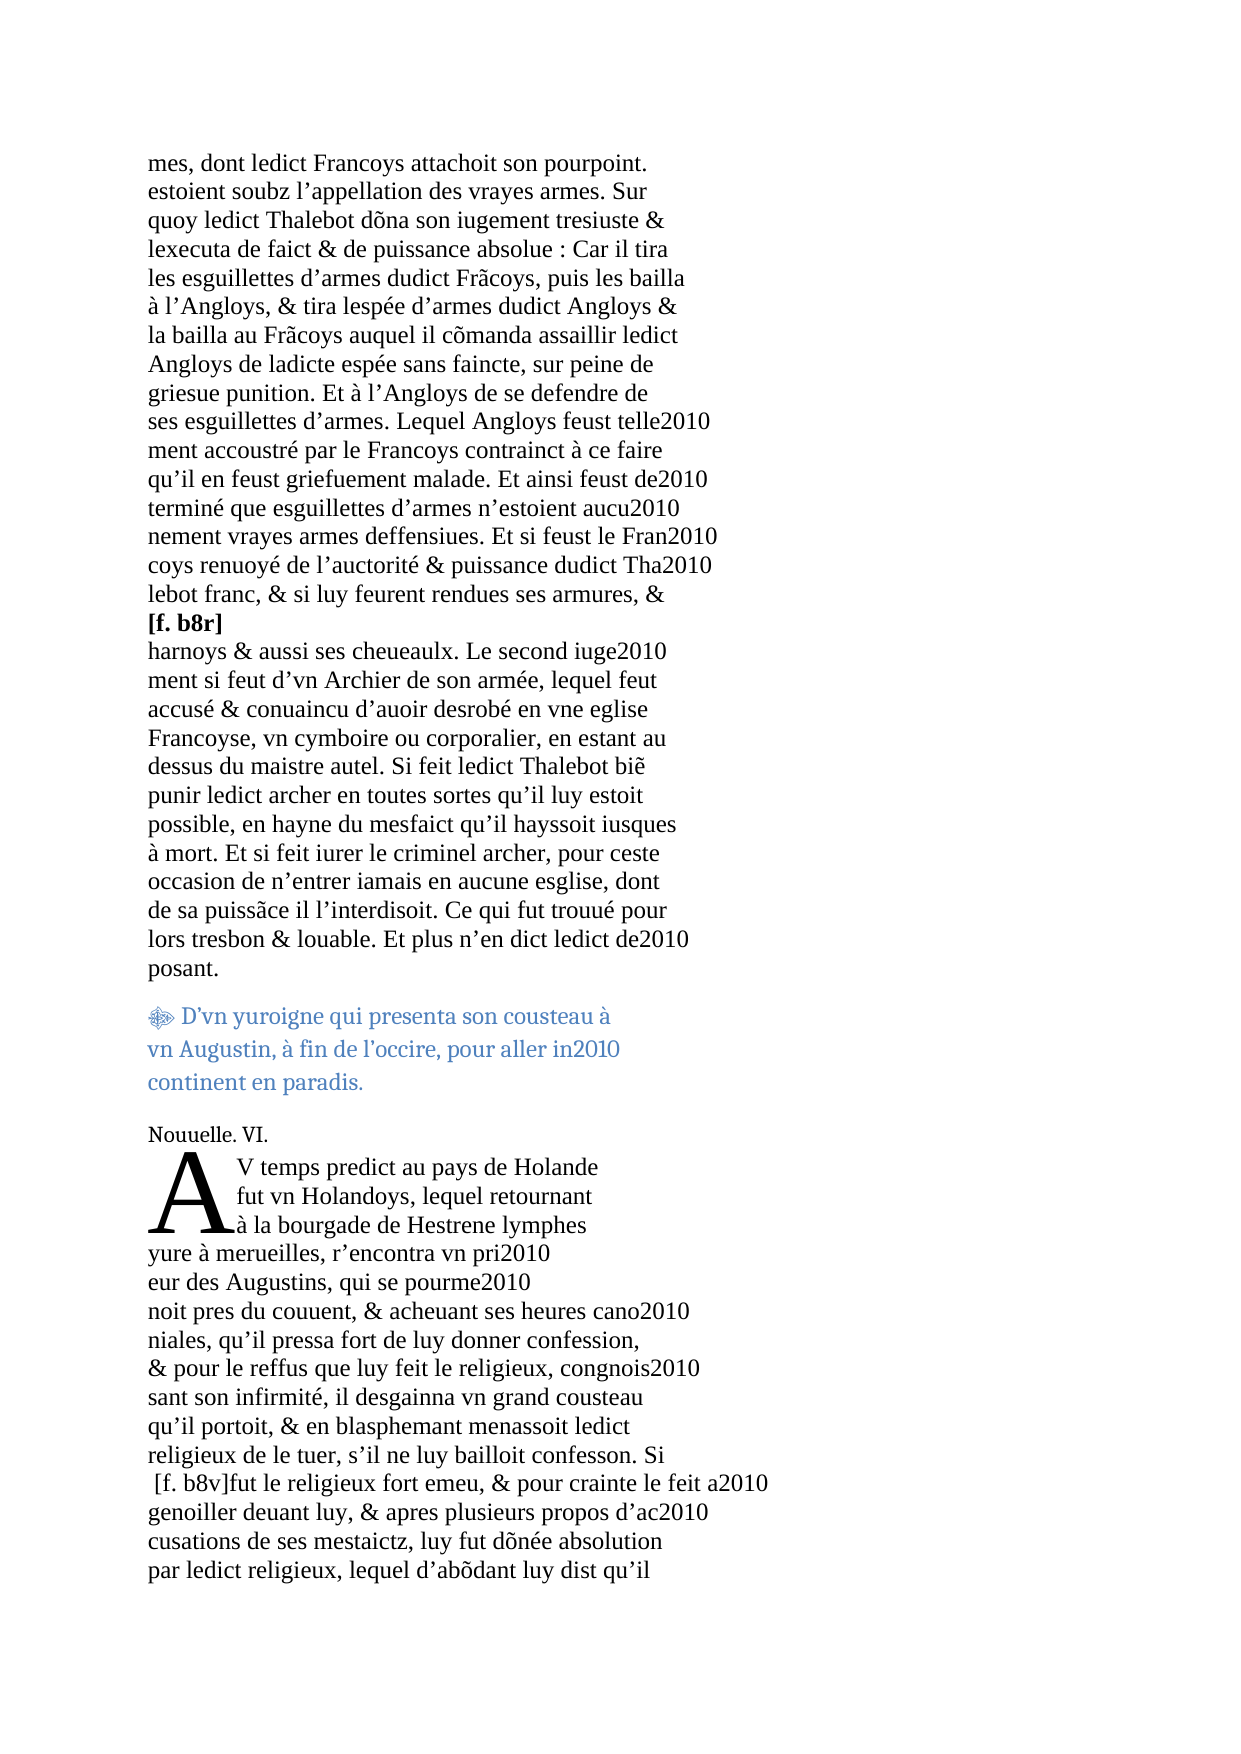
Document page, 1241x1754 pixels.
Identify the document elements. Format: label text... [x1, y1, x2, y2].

text mes, dont ledict Francoys attachoit son pourpoint. estoient soubz l’appellation des vrayes armes. Sur quoy ledict Thalebot dõna son iugement tresiuste & lexecuta de faict & de puissance absolue : Car il tira les esguillettes d’armes dudict Frãcoys, puis les bailla à l’Angloys, & tira lespée d’armes dudict Angloys & la bailla au Frãcoys auquel il cõmanda assaillir ledict Angloys de ladicte espée sans faincte, sur peine de griesue punition. Et à l’Angloys de se defendre de ses esguillettes d’armes. Lequel Angloys feust telle2010 ment accoustré par le Francoys contrainct à ce faire qu’il en feust griefuement malade. Et ainsi feust de2010 terminé que esguillettes d’armes n’estoient aucu2010 nement vrayes armes deffensiues. Et si feust le Fran2010 coys renuoyé de l’auctorité & puissance dudict Tha2010 lebot franc, & si luy feurent rendues ses armures, & [f. b8r] harnoys & aussi ses cheueaulx. Le second iuge2010 ment si feut d’vn Archier de son armée, lequel feut accusé & conuaincu d’auoir desrobé en vne eglise Francoyse, vn cymboire ou corporalier, en estant au dessus du maistre autel. Si feit ledict Thalebot biẽ punir ledict archer en toutes sortes qu’il luy estoit possible, en hayne du mesfaict qu’il hayssoit iusques à mort. Et si feit iurer le criminel archer, pour ceste occasion de n’entrer iamais en aucune esglise, dont de sa puissãce il l’interdisoit. Ce qui fut trouué pour lors tresbon & louable. Et plus n’en dict ledict de2010 posant. [148, 148, 1093, 981]
subtitle ❧ D’vn yuroigne qui presenta son cousteau à vn Augustin, à fin de l’occire, pour aller in2010 continent en paradis. [148, 1002, 1093, 1097]
subtitle Nouuelle. VI. [148, 1122, 1093, 1148]
text AV temps predict au pays de Holande fut vn Holandoys, lequel retournant à la bourgade de Hestrene lymphes yure à merueilles, r’encontra vn pri2010 eur des Augustins, qui se pourme2010 noit pres du couuent, & acheuant ses heures cano2010 niales, qu’il pressa fort de luy donner confession, & pour le reffus que luy feit le religieux, congnois2010 sant son infirmité, il desgainna vn grand cousteau qu’il portoit, & en blasphemant menassoit ledict religieux de le tuer, s’il ne luy bailloit confesson. Si [f. b8v]fut le religieux fort emeu, & pour crainte le feit a2010 genoiller deuant luy, & apres plusieurs propos d’ac2010 cusations de ses mestaictz, luy fut dõnée absolution par ledict religieux, lequel d’abõdant luy dist qu’il [148, 1152, 1093, 1583]
